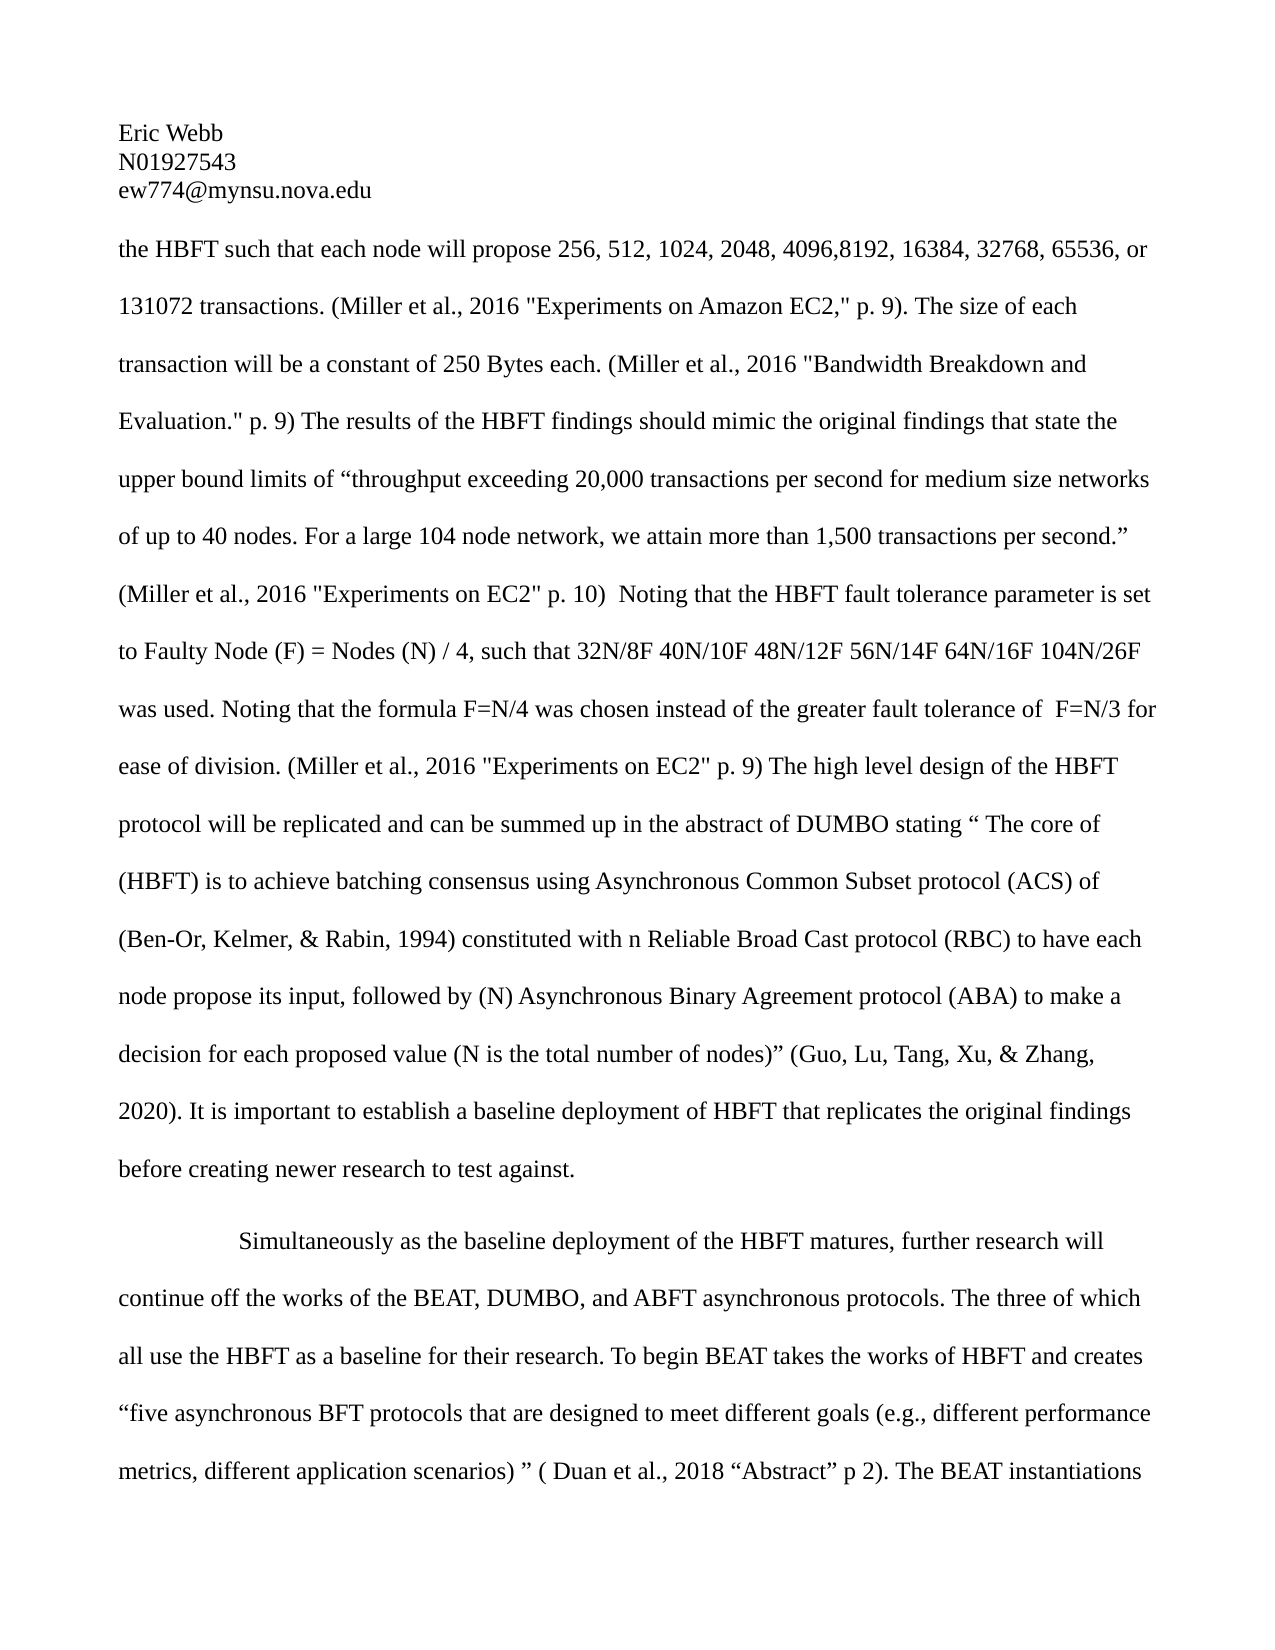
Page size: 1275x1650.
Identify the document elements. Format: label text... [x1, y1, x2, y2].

text the HBFT such that each node will propose 256, 512, 1024, 2048, 4096,8192, 16384, 32768, 65536, or 131072 transactions. (Miller et al., 2016 "Experiments on Amazon EC2," p. 9). The size of each transaction will be a constant of 250 Bytes each. (Miller et al., 2016 "Bandwidth Breakdown and Evaluation." p. 9) The results of the HBFT findings should mimic the original findings that state the upper bound limits of “throughput exceeding 20,000 transactions per second for medium size networks of up to 40 nodes. For a large 104 node network, we attain more than 1,500 transactions per second.” (Miller et al., 2016 "Experiments on EC2" p. 10) Noting that the HBFT fault tolerance parameter is set to Faulty Node (F) = Nodes (N) / 4, such that 32N/8F 40N/10F 48N/12F 56N/14F 64N/16F 104N/26F was used. Noting that the formula F=N/4 was chosen instead of the greater fault tolerance of F=N/3 for ease of division. (Miller et al., 2016 "Experiments on EC2" p. 9) The high level design of the HBFT protocol will be replicated and can be summed up in the abstract of DUMBO stating “ The core of (HBFT) is to achieve batching consensus using Asynchronous Common Subset protocol (ACS) of (Ben-Or, Kelmer, & Rabin, 1994) constituted with n Reliable Broad Cast protocol (RBC) to have each node propose its input, followed by (N) Asynchronous Binary Agreement protocol (ABA) to make a decision for each proposed value (N is the total number of nodes)” (Guo, Lu, Tang, Xu, & Zhang, 2020). It is important to establish a baseline deployment of HBFT that replicates the original findings before creating newer research to test against. [118, 234, 1157, 1183]
text Simultaneously as the baseline deployment of the HBFT matures, further research will continue off the works of the BEAT, DUMBO, and ABFT asynchronous protocols. The three of which all use the HBFT as a baseline for their research. To begin BEAT takes the works of HBFT and creates “five asynchronous BFT protocols that are designed to meet different goals (e.g., different performance metrics, different application scenarios) ” ( Duan et al., 2018 “Abstract” p 2). The BEAT instantiations [118, 1226, 1157, 1485]
